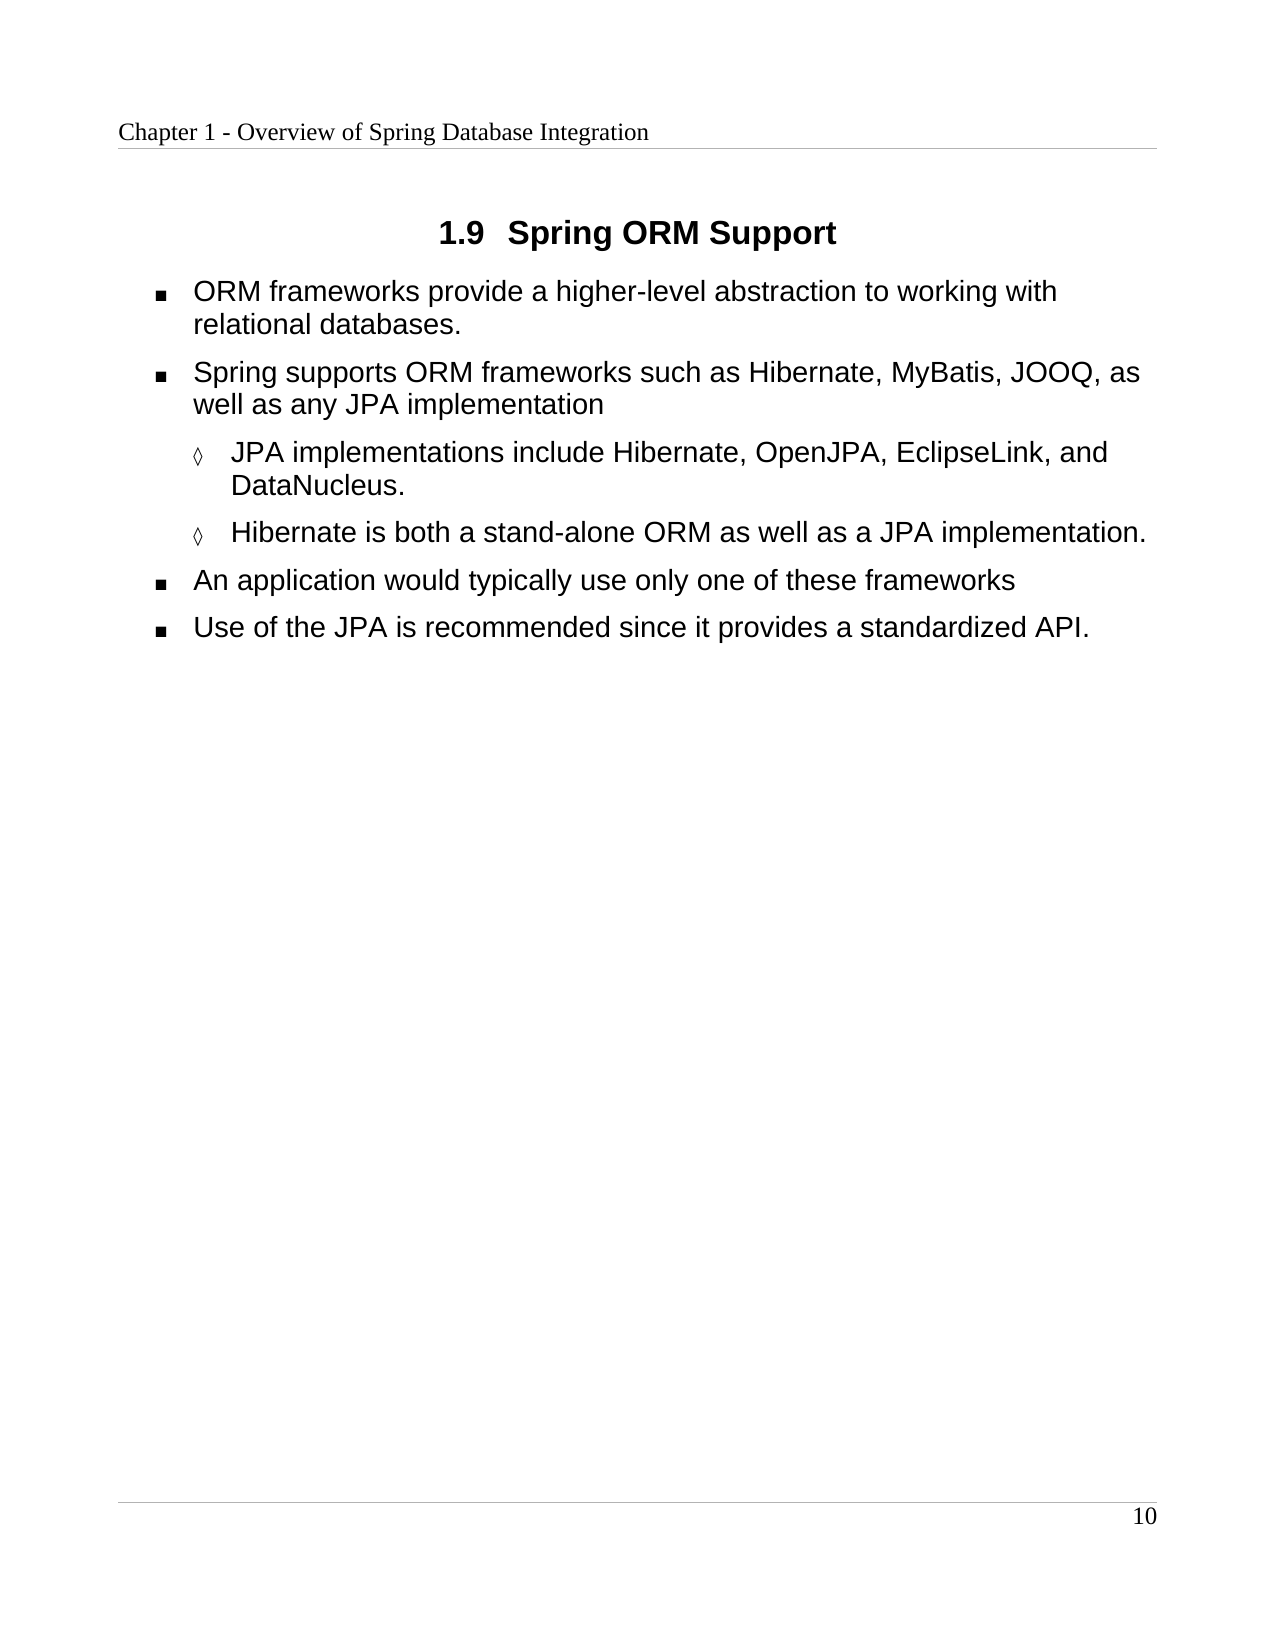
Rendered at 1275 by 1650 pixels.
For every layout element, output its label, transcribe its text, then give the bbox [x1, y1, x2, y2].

list Spring supports ORM frameworks such as Hibernate, MyBatis, JOOQ, as well as any JPA implementation [156, 356, 1157, 421]
list ORM frameworks provide a higher-level abstraction to working with relational databases. [156, 275, 1157, 341]
list Use of the JPA is recommended since it provides a standardized API. [156, 611, 1157, 644]
list An application would typically use only one of these frameworks [156, 564, 1157, 596]
subtitle Spring ORM Support [118, 214, 1157, 251]
list JPA implementations include Hibernate, OpenJPA, EclipseLink, and DataNucleus. [193, 436, 1157, 501]
list Hibernate is both a stand-alone ORM as well as a JPA implementation. [193, 516, 1157, 549]
